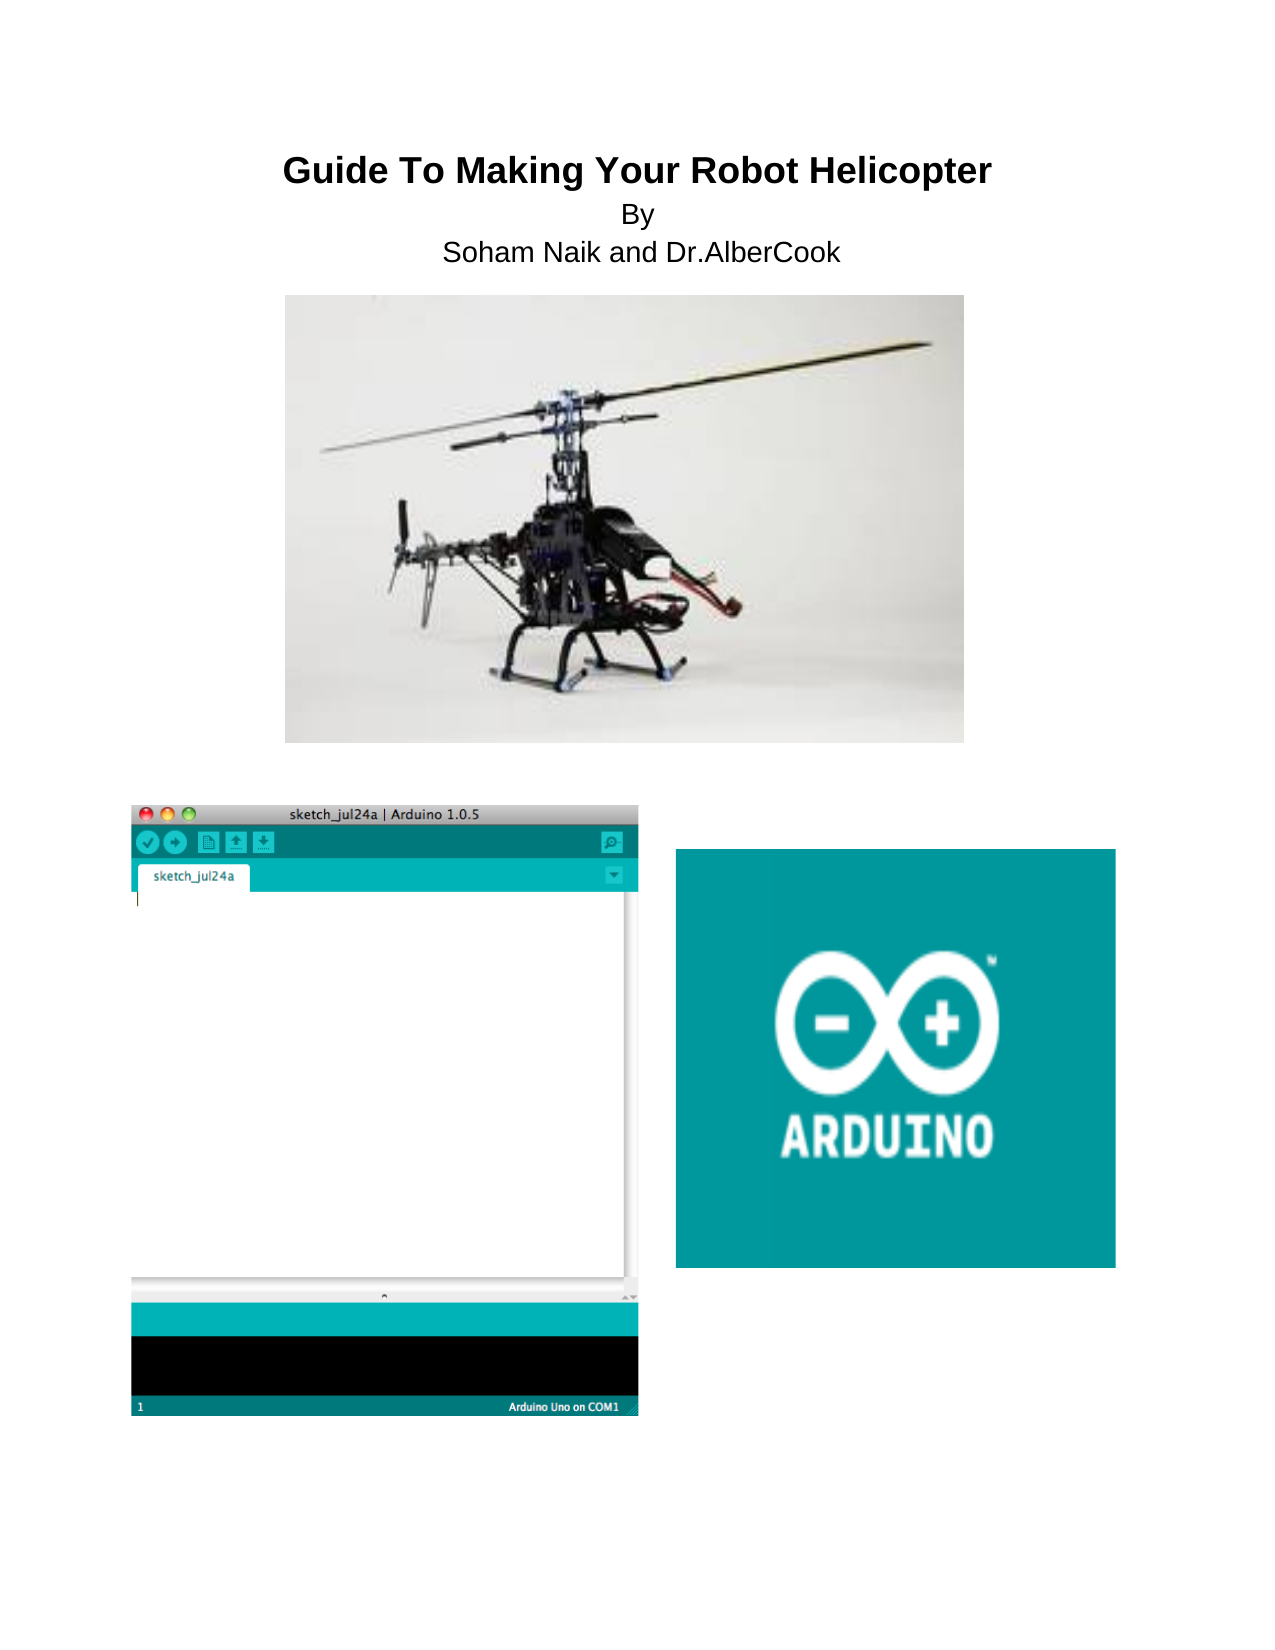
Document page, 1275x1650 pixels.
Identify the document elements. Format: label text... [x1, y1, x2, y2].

text Soham Naik and Dr.AlberCook [150, 236, 1125, 268]
picture [675, 849, 1116, 1268]
picture [131, 805, 639, 1416]
text Guide To Making Your Robot Helicopter [150, 150, 1125, 192]
text By [150, 198, 1125, 231]
picture [285, 295, 964, 743]
